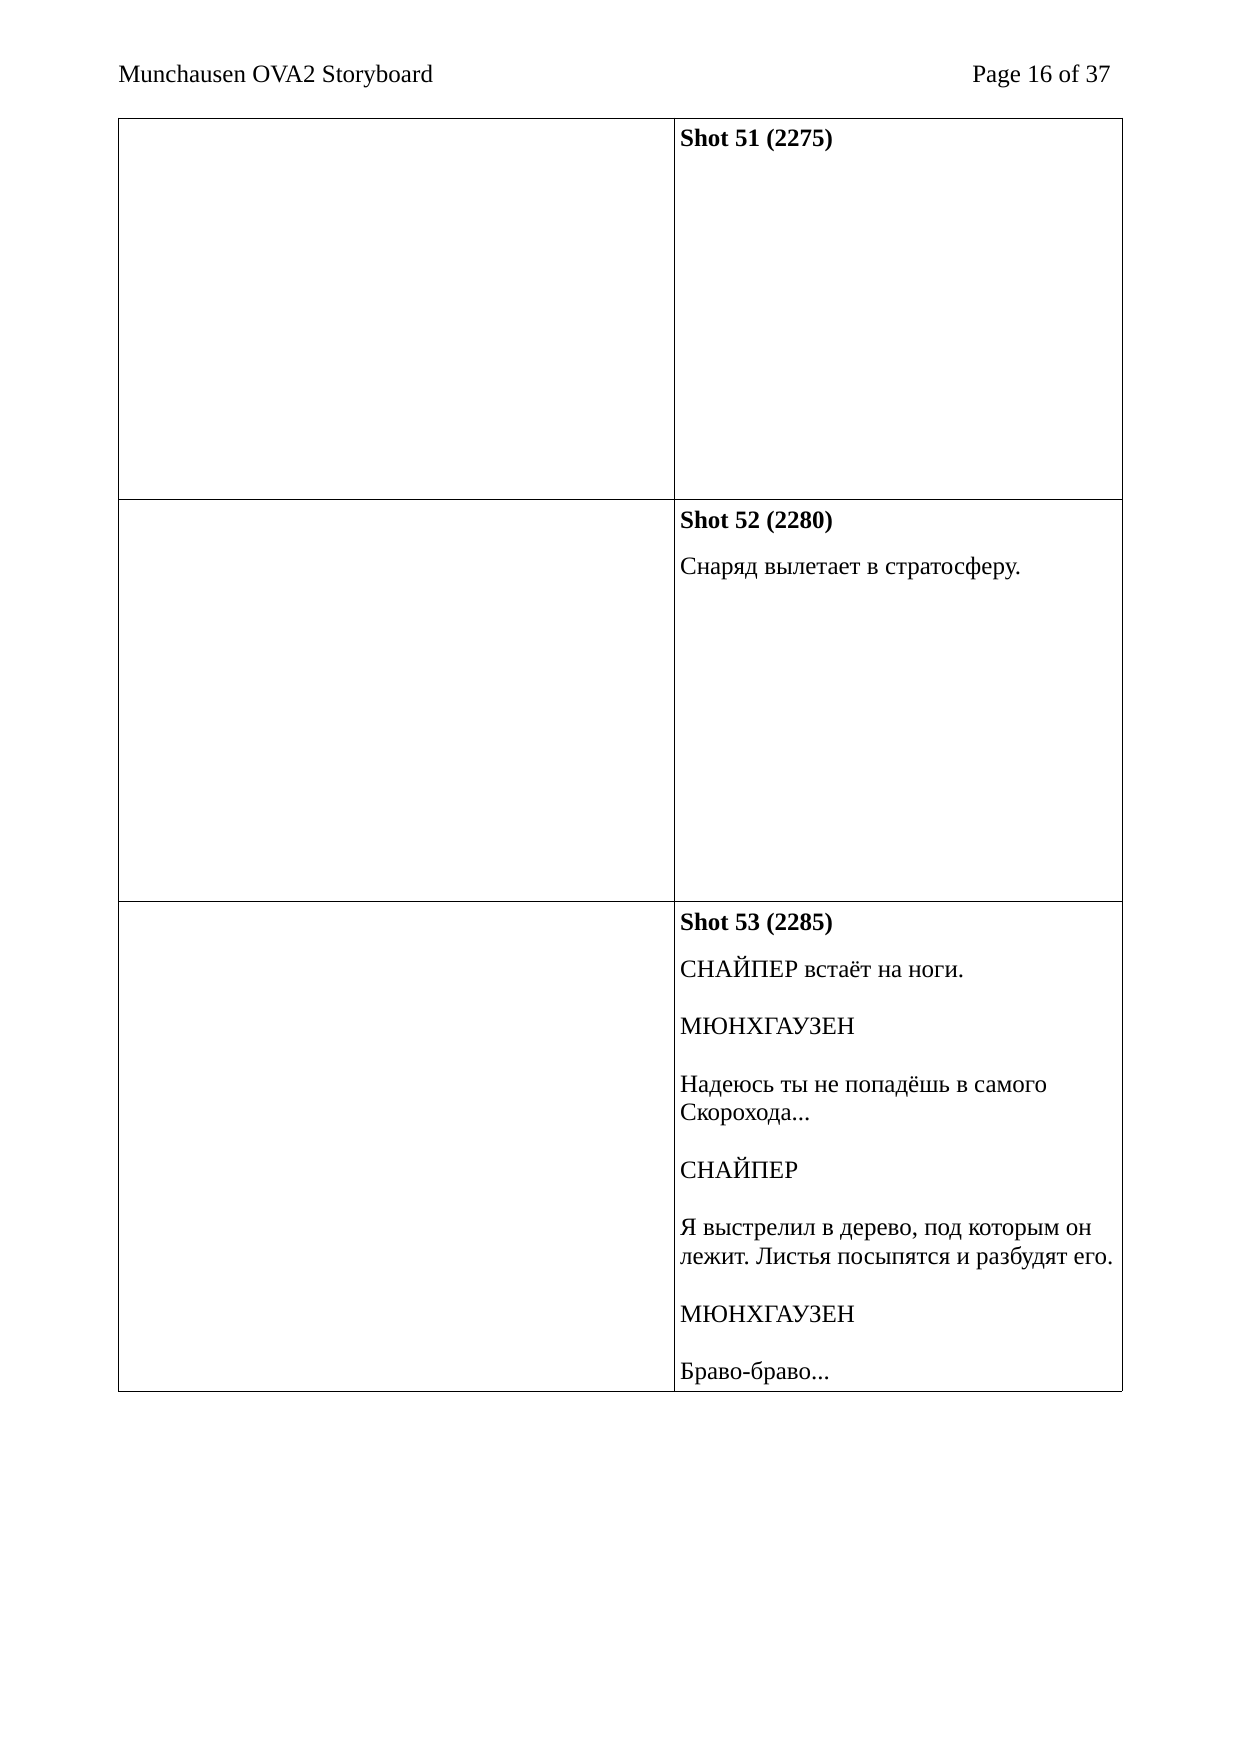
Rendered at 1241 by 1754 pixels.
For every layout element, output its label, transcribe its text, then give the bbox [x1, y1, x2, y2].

table_cell [119, 119, 674, 499]
table_cell Shot 51 (2275) [675, 119, 1122, 499]
table_cell [119, 902, 674, 1391]
table_cell Shot 53 (2285) СНАЙПЕР встаёт на ноги. МЮНХГАУЗЕН Надеюсь ты не попадёшь в самого Скорохода... СНАЙПЕР Я выстрелил в дерево, под которым он лежит. Листья посыпятся и разбудят его. МЮНХГАУЗЕН Браво-браво... [675, 902, 1122, 1391]
table_cell Shot 52 (2280) Снаряд вылетает в стратосферу. [675, 500, 1122, 901]
table_cell [119, 500, 674, 901]
